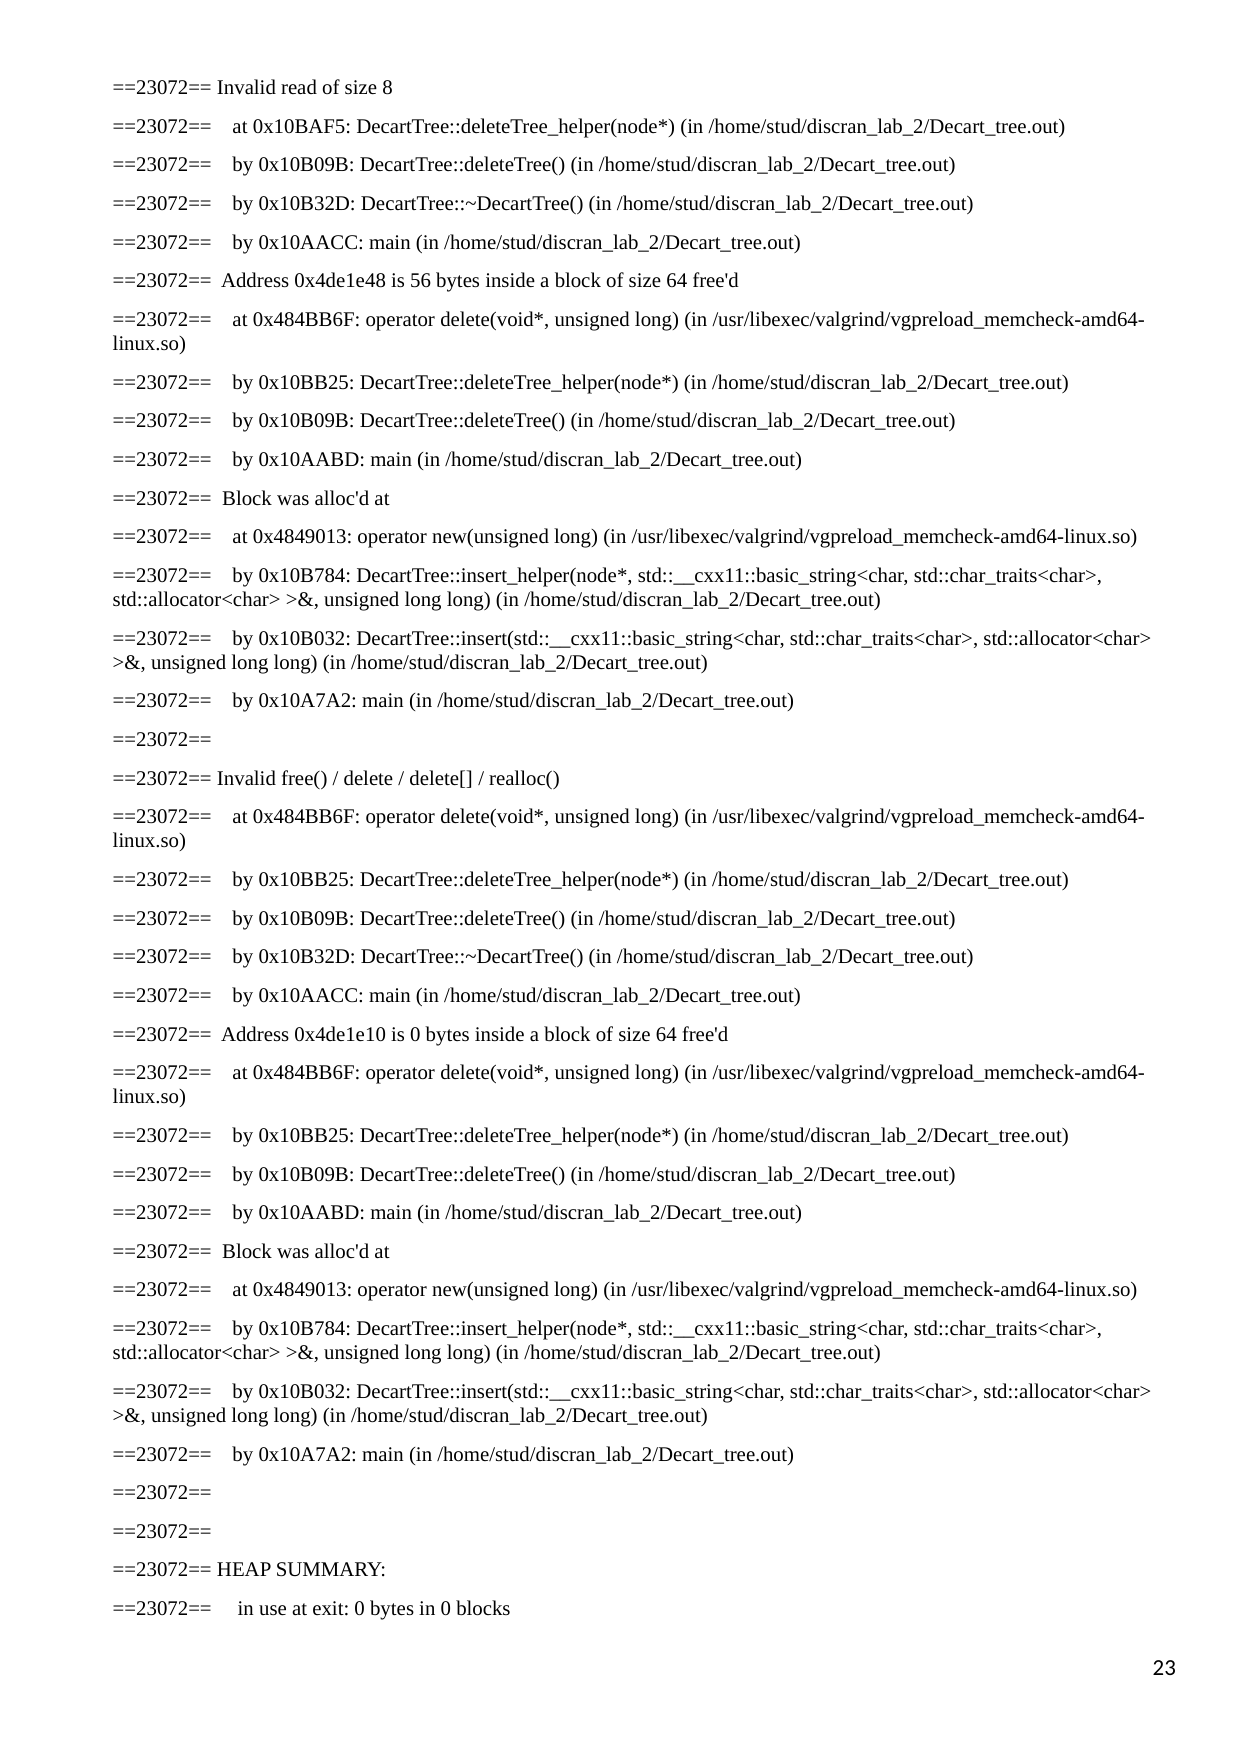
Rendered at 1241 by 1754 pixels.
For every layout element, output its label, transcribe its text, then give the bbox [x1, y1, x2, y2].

text ==23072== by 0x10AACC: main (in /home/stud/discran_lab_2/Decart_tree.out) [112, 983, 1176, 1007]
text ==23072== [112, 1519, 1176, 1543]
text ==23072== Block was alloc'd at [112, 486, 1176, 509]
text ==23072== by 0x10B09B: DecartTree::deleteTree() (in /home/stud/discran_lab_2/Decart_tree.out) [112, 152, 1176, 176]
text ==23072== HEAP SUMMARY: [112, 1557, 1176, 1581]
text ==23072== by 0x10BB25: DecartTree::deleteTree_helper(node*) (in /home/stud/discran_lab_2/Decart_tree.out) [112, 1123, 1176, 1147]
text ==23072== at 0x484BB6F: operator delete(void*, unsigned long) (in /usr/libexec/valgrind/vgpreload_memcheck-amd64-linux.so) [112, 804, 1176, 852]
text ==23072== by 0x10BB25: DecartTree::deleteTree_helper(node*) (in /home/stud/discran_lab_2/Decart_tree.out) [112, 867, 1176, 891]
text ==23072== by 0x10AABD: main (in /home/stud/discran_lab_2/Decart_tree.out) [112, 447, 1176, 471]
text ==23072== by 0x10B09B: DecartTree::deleteTree() (in /home/stud/discran_lab_2/Decart_tree.out) [112, 1161, 1176, 1186]
text ==23072== by 0x10B09B: DecartTree::deleteTree() (in /home/stud/discran_lab_2/Decart_tree.out) [112, 408, 1176, 432]
text ==23072== by 0x10A7A2: main (in /home/stud/discran_lab_2/Decart_tree.out) [112, 688, 1176, 712]
text ==23072== at 0x4849013: operator new(unsigned long) (in /usr/libexec/valgrind/vgpreload_memcheck-amd64-linux.so) [112, 524, 1176, 548]
text ==23072== Invalid free() / delete / delete[] / realloc() [112, 766, 1176, 789]
text ==23072== by 0x10AACC: main (in /home/stud/discran_lab_2/Decart_tree.out) [112, 229, 1176, 254]
text ==23072== by 0x10B32D: DecartTree::~DecartTree() (in /home/stud/discran_lab_2/Decart_tree.out) [112, 191, 1176, 215]
text ==23072== at 0x4849013: operator new(unsigned long) (in /usr/libexec/valgrind/vgpreload_memcheck-amd64-linux.so) [112, 1277, 1176, 1301]
text ==23072== by 0x10AABD: main (in /home/stud/discran_lab_2/Decart_tree.out) [112, 1200, 1176, 1224]
text ==23072== by 0x10B784: DecartTree::insert_helper(node*, std::__cxx11::basic_string<char, std::char_traits<char>, std::allocator<char> >&, unsigned long long) (in /home/stud/discran_lab_2/Decart_tree.out) [112, 1316, 1176, 1364]
text ==23072== by 0x10B032: DecartTree::insert(std::__cxx11::basic_string<char, std::char_traits<char>, std::allocator<char> >&, unsigned long long) (in /home/stud/discran_lab_2/Decart_tree.out) [112, 626, 1176, 674]
text ==23072== by 0x10B784: DecartTree::insert_helper(node*, std::__cxx11::basic_string<char, std::char_traits<char>, std::allocator<char> >&, unsigned long long) (in /home/stud/discran_lab_2/Decart_tree.out) [112, 563, 1176, 611]
text ==23072== Block was alloc'd at [112, 1239, 1176, 1263]
text ==23072== Address 0x4de1e48 is 56 bytes inside a block of size 64 free'd [112, 268, 1176, 292]
text ==23072== by 0x10BB25: DecartTree::deleteTree_helper(node*) (in /home/stud/discran_lab_2/Decart_tree.out) [112, 369, 1176, 394]
text ==23072== by 0x10B09B: DecartTree::deleteTree() (in /home/stud/discran_lab_2/Decart_tree.out) [112, 906, 1176, 929]
text ==23072== Address 0x4de1e10 is 0 bytes inside a block of size 64 free'd [112, 1021, 1176, 1046]
text ==23072== Invalid read of size 8 [112, 75, 1176, 99]
text ==23072== at 0x484BB6F: operator delete(void*, unsigned long) (in /usr/libexec/valgrind/vgpreload_memcheck-amd64-linux.so) [112, 1060, 1176, 1108]
text ==23072== in use at exit: 0 bytes in 0 blocks [112, 1596, 1176, 1620]
text ==23072== [112, 727, 1176, 751]
text ==23072== by 0x10A7A2: main (in /home/stud/discran_lab_2/Decart_tree.out) [112, 1441, 1176, 1466]
text ==23072== [112, 1480, 1176, 1504]
text ==23072== at 0x10BAF5: DecartTree::deleteTree_helper(node*) (in /home/stud/discran_lab_2/Decart_tree.out) [112, 114, 1176, 138]
text ==23072== by 0x10B032: DecartTree::insert(std::__cxx11::basic_string<char, std::char_traits<char>, std::allocator<char> >&, unsigned long long) (in /home/stud/discran_lab_2/Decart_tree.out) [112, 1379, 1176, 1427]
text ==23072== by 0x10B32D: DecartTree::~DecartTree() (in /home/stud/discran_lab_2/Decart_tree.out) [112, 944, 1176, 968]
text ==23072== at 0x484BB6F: operator delete(void*, unsigned long) (in /usr/libexec/valgrind/vgpreload_memcheck-amd64-linux.so) [112, 307, 1176, 355]
